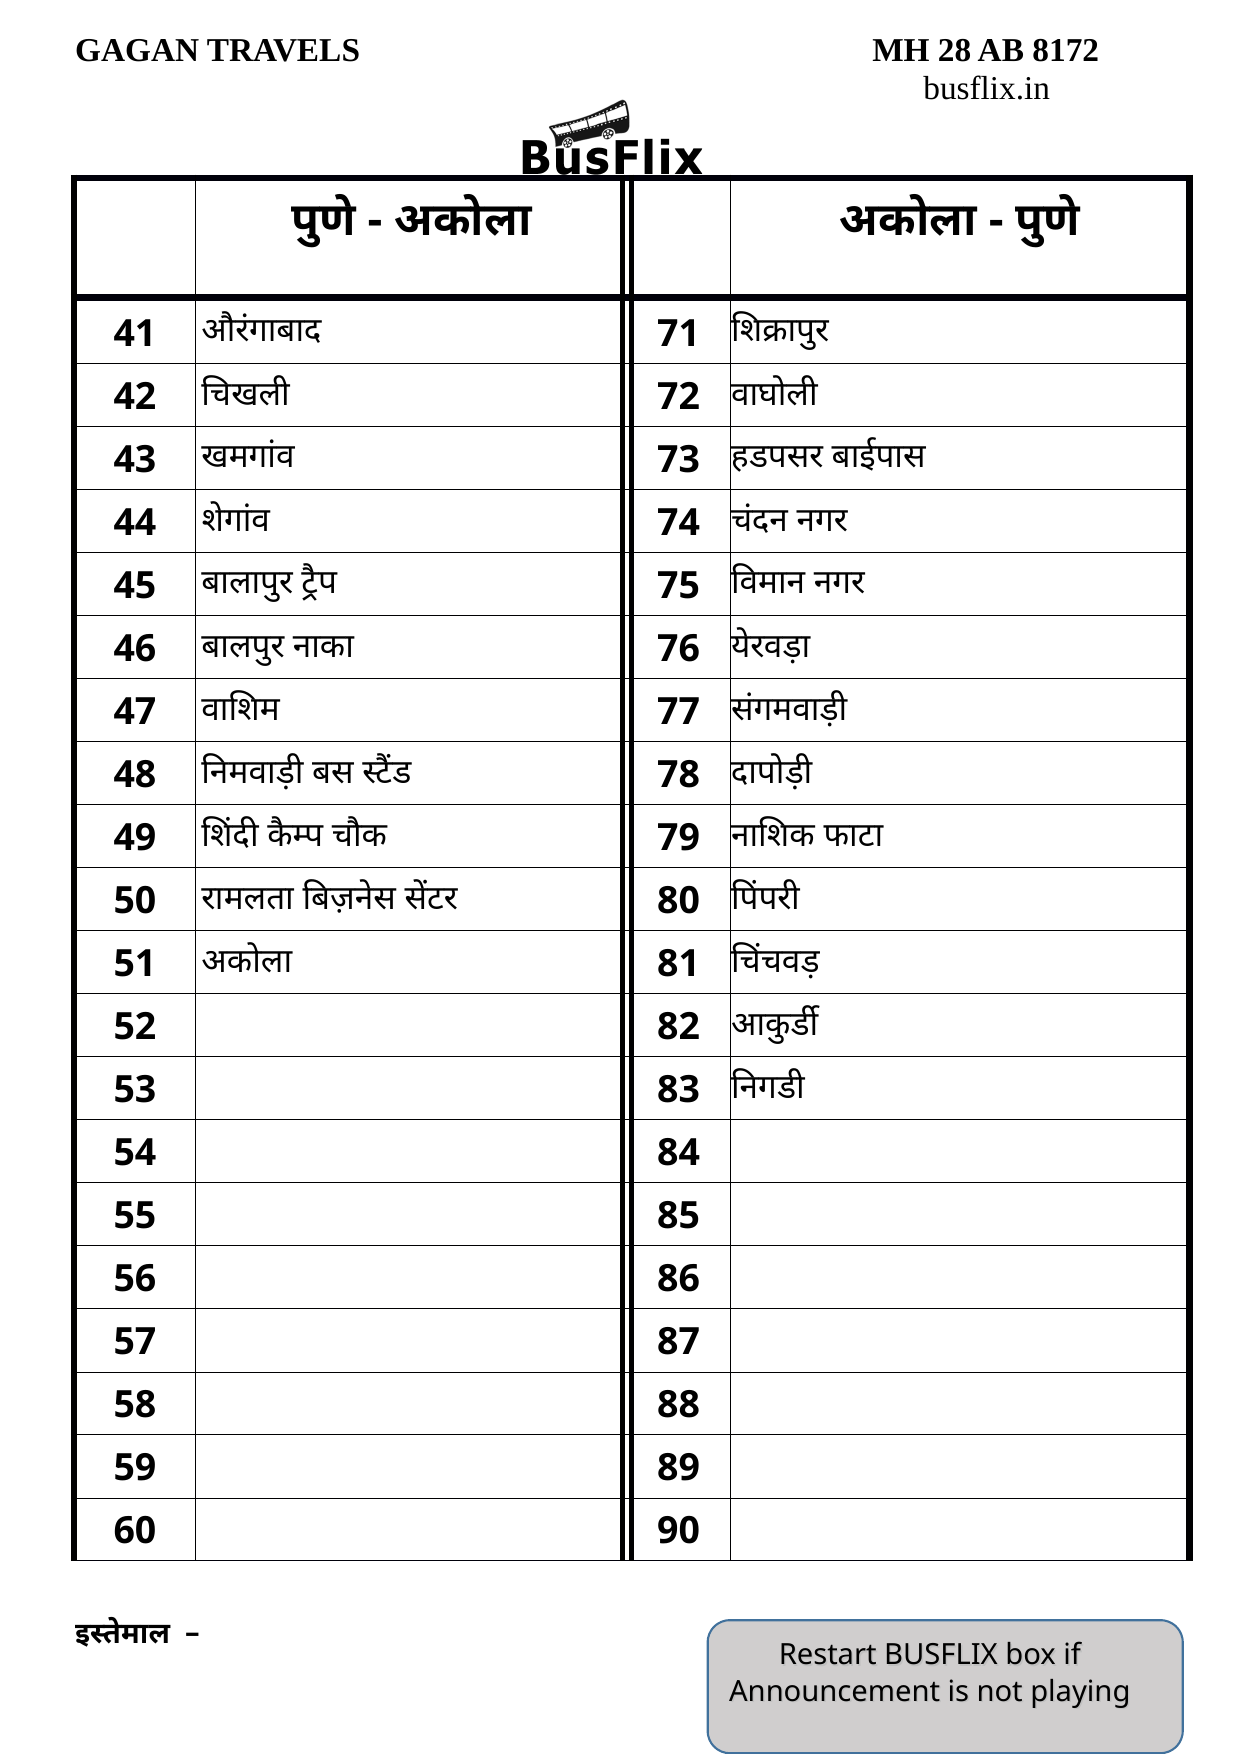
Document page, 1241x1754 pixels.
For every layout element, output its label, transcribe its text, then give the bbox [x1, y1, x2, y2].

table_cell निमवाड़ी बस स्टैंड [196, 742, 620, 804]
table_cell 42 [77, 364, 195, 426]
table_cell [196, 994, 620, 1056]
table_cell [196, 1183, 620, 1245]
table_cell शेगांव [196, 490, 620, 552]
table_cell 87 [634, 1309, 730, 1371]
table_cell 76 [634, 616, 730, 678]
table_cell 53 [77, 1057, 195, 1119]
table_cell 52 [77, 994, 195, 1056]
table_cell [196, 1120, 620, 1182]
table_cell 79 [634, 805, 730, 867]
table_cell 51 [77, 931, 195, 993]
table_cell शिंदी कैम्प चौक [196, 805, 620, 867]
table_cell दापोड़ी [731, 742, 1186, 804]
table_cell [196, 1309, 620, 1371]
table_cell [196, 1499, 620, 1560]
table_cell [196, 1373, 620, 1434]
table_cell अकोला [196, 931, 620, 993]
table_cell 45 [77, 553, 195, 615]
table_cell 80 [634, 868, 730, 930]
table_cell हडपसर बाईपास [731, 427, 1186, 489]
table_cell 85 [634, 1183, 730, 1245]
table_cell [196, 1435, 620, 1497]
table_cell 78 [634, 742, 730, 804]
table_cell 90 [634, 1499, 730, 1560]
table_header [77, 181, 195, 294]
table_cell 89 [634, 1435, 730, 1497]
table_cell [731, 1120, 1186, 1182]
table_cell 83 [634, 1057, 730, 1119]
table_cell [731, 1373, 1186, 1434]
table_cell 41 [77, 301, 195, 363]
table_cell खमगांव [196, 427, 620, 489]
table_cell वाघोली [731, 364, 1186, 426]
table_cell नाशिक फाटा [731, 805, 1186, 867]
table_cell आकुर्डी [731, 994, 1186, 1056]
table_cell 57 [77, 1309, 195, 1371]
table_cell 56 [77, 1246, 195, 1308]
table_cell चंदन नगर [731, 490, 1186, 552]
table_cell 72 [634, 364, 730, 426]
table_cell [196, 1246, 620, 1308]
table_cell 73 [634, 427, 730, 489]
table_cell 49 [77, 805, 195, 867]
table_cell 77 [634, 679, 730, 741]
table_cell 48 [77, 742, 195, 804]
table_cell 47 [77, 679, 195, 741]
table_cell 59 [77, 1435, 195, 1497]
table_cell [731, 1246, 1186, 1308]
table_cell 50 [77, 868, 195, 930]
table_cell 84 [634, 1120, 730, 1182]
table_cell पिंपरी [731, 868, 1186, 930]
table_cell निगडी [731, 1057, 1186, 1119]
table_cell [731, 1499, 1186, 1560]
table_cell [731, 1183, 1186, 1245]
table_cell 82 [634, 994, 730, 1056]
table_cell 86 [634, 1246, 730, 1308]
table_cell [196, 1057, 620, 1119]
table_cell 55 [77, 1183, 195, 1245]
table_cell 88 [634, 1373, 730, 1434]
table_header [634, 181, 730, 294]
table_cell 54 [77, 1120, 195, 1182]
table_cell शिक्रापुर [731, 301, 1186, 363]
table_header पुणे - अकोला [196, 181, 620, 294]
table_cell चिखली [196, 364, 620, 426]
table_cell बालपुर नाका [196, 616, 620, 678]
table_cell चिंचवड़ [731, 931, 1186, 993]
table_cell वाशिम [196, 679, 620, 741]
table_cell 81 [634, 931, 730, 993]
table_cell 46 [77, 616, 195, 678]
table_cell रामलता बिज़नेस सेंटर [196, 868, 620, 930]
table_cell 44 [77, 490, 195, 552]
table_cell 75 [634, 553, 730, 615]
table_cell 60 [77, 1499, 195, 1560]
table_cell 43 [77, 427, 195, 489]
table_cell 74 [634, 490, 730, 552]
table_cell 71 [634, 301, 730, 363]
table_cell औरंगाबाद [196, 301, 620, 363]
text इस्तेमाल – [75, 1612, 1165, 1652]
table_cell विमान नगर [731, 553, 1186, 615]
table_cell [731, 1309, 1186, 1371]
table_cell बालापुर ट्रैप [196, 553, 620, 615]
table_cell येरवड़ा [731, 616, 1186, 678]
table_cell [731, 1435, 1186, 1497]
table_cell संगमवाड़ी [731, 679, 1186, 741]
table_header अकोला - पुणे [731, 181, 1186, 294]
table_cell 58 [77, 1373, 195, 1434]
